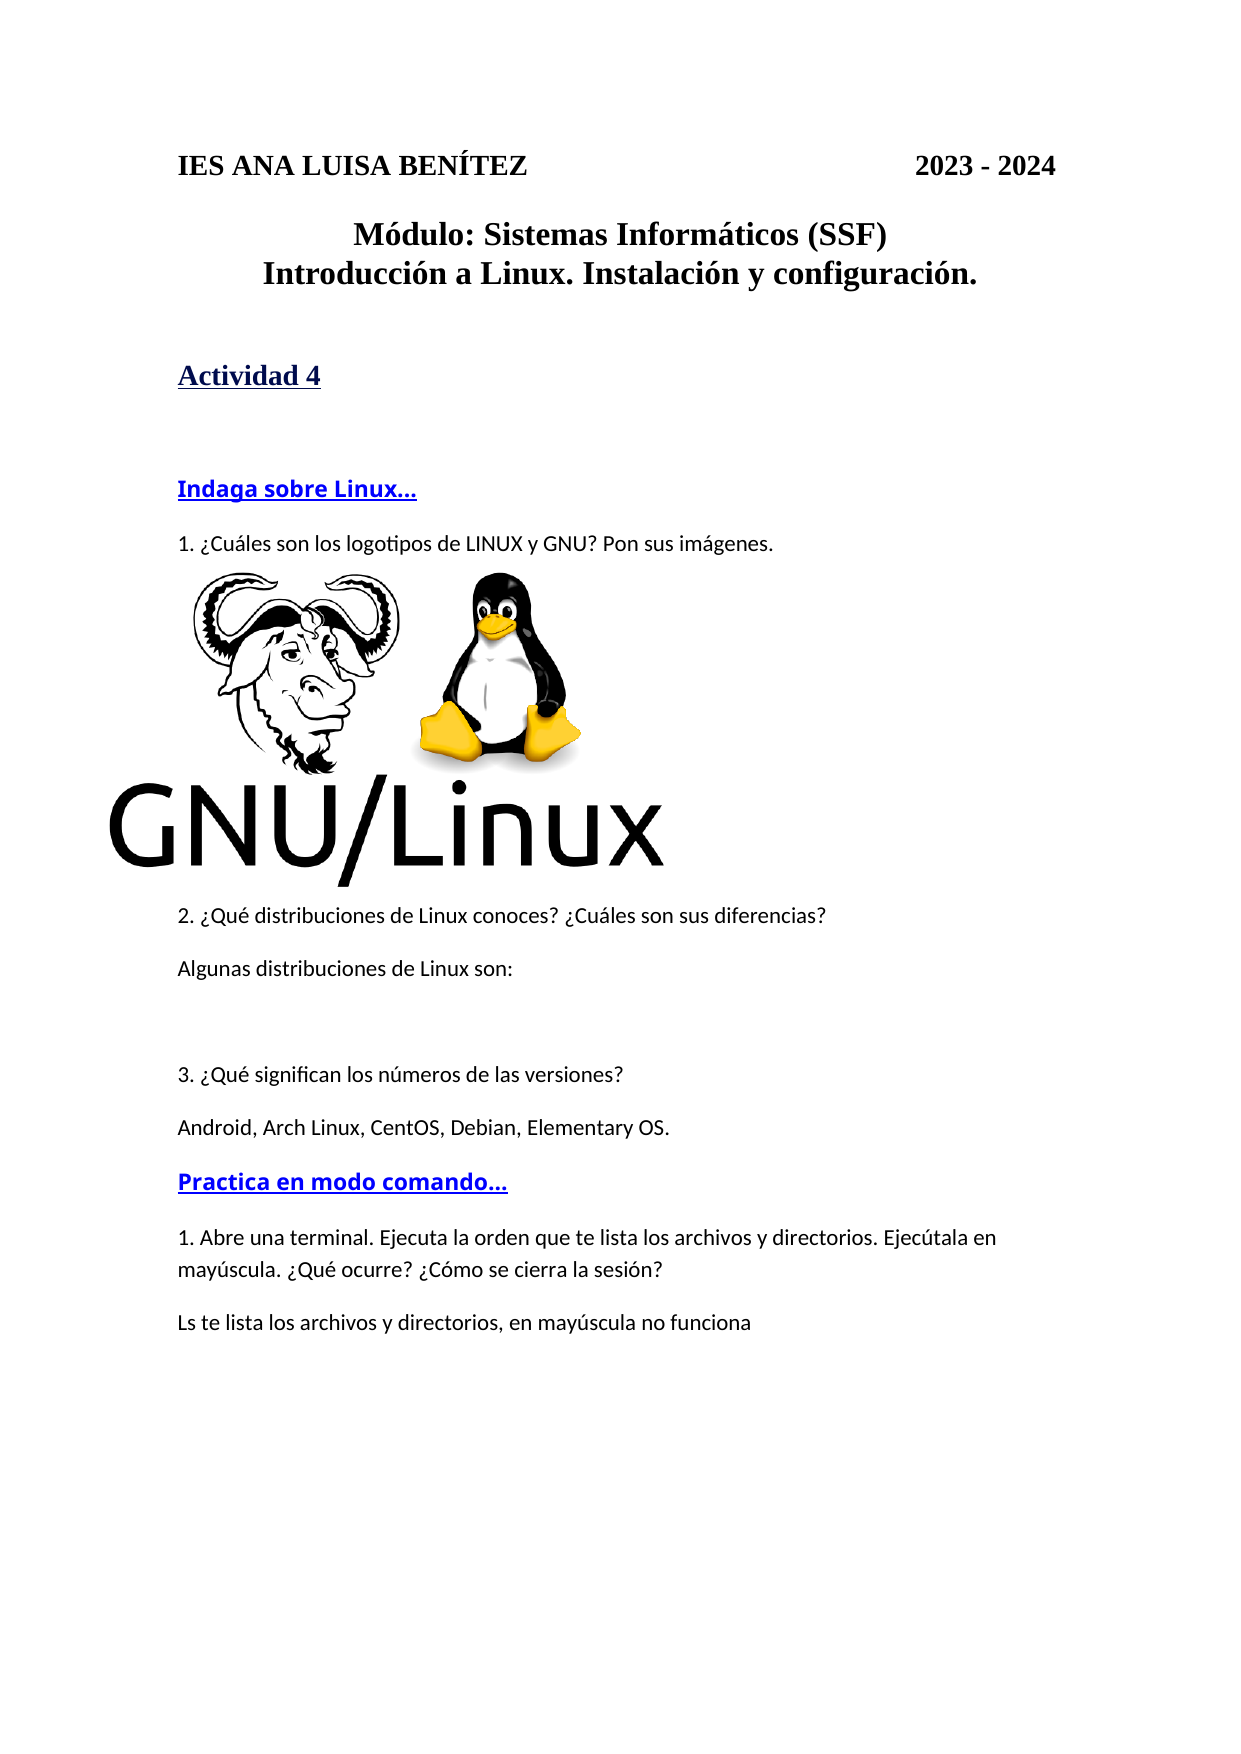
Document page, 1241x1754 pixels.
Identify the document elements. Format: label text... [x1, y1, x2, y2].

text Algunas distribuciones de Linux son: [177, 954, 1063, 982]
text Módulo: Sistemas Informáticos (SSF) [177, 215, 1063, 253]
text 1. Abre una terminal. Ejecuta la orden que te lista los archivos y directorios. Ejecútala en mayúscula. ¿Qué ocurre? ¿Cómo se cierra la sesión? [177, 1223, 1063, 1283]
text Ls te lista los archivos y directorios, en mayúscula no funciona [177, 1308, 1063, 1336]
text 1. ¿Cuáles son los logotipos de LINUX y GNU? Pon sus imágenes. [177, 529, 1063, 558]
text Practica en modo comando... [177, 1166, 1063, 1197]
text 2. ¿Qué distribuciones de Linux conoces? ¿Cuáles son sus diferencias? [177, 901, 1063, 929]
text Introducción a Linux. Instalación y configuración. [177, 253, 1063, 291]
text Indaga sobre Linux... [177, 473, 1063, 504]
text IES ANA LUISA BENÍTEZ 2023 - 2024 [177, 148, 1063, 181]
text 3. ¿Qué significan los números de las versiones? [177, 1060, 1063, 1088]
text Actividad 4 [177, 358, 1063, 392]
text Android, Arch Linux, CentOS, Debian, Elementary OS. [177, 1113, 1063, 1141]
